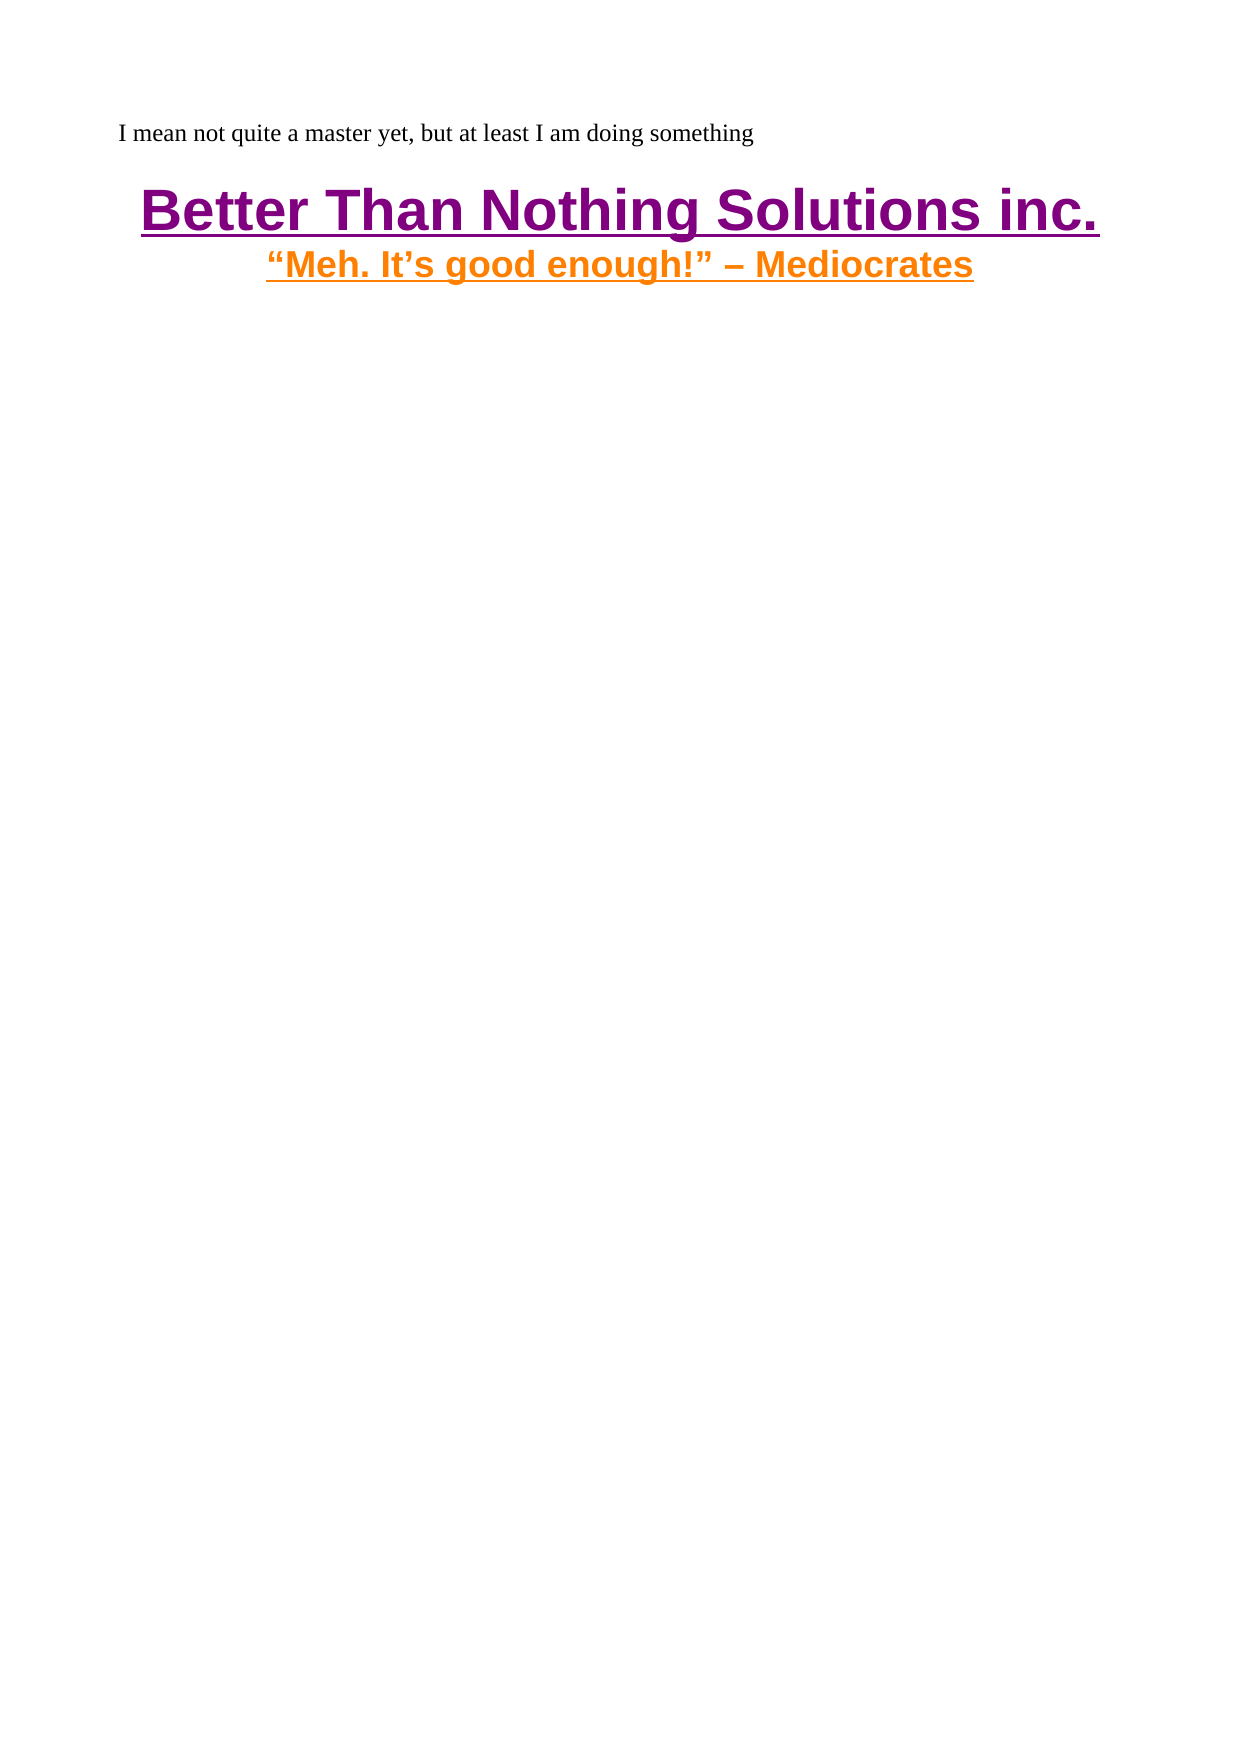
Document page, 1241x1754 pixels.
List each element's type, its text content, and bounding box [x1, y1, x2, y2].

text I mean not quite a master yet, but at least I am doing something [118, 118, 1122, 147]
text Better Than Nothing Solutions inc. [118, 176, 1122, 243]
text “Meh. It’s good enough!” – Mediocrates [118, 243, 1122, 286]
